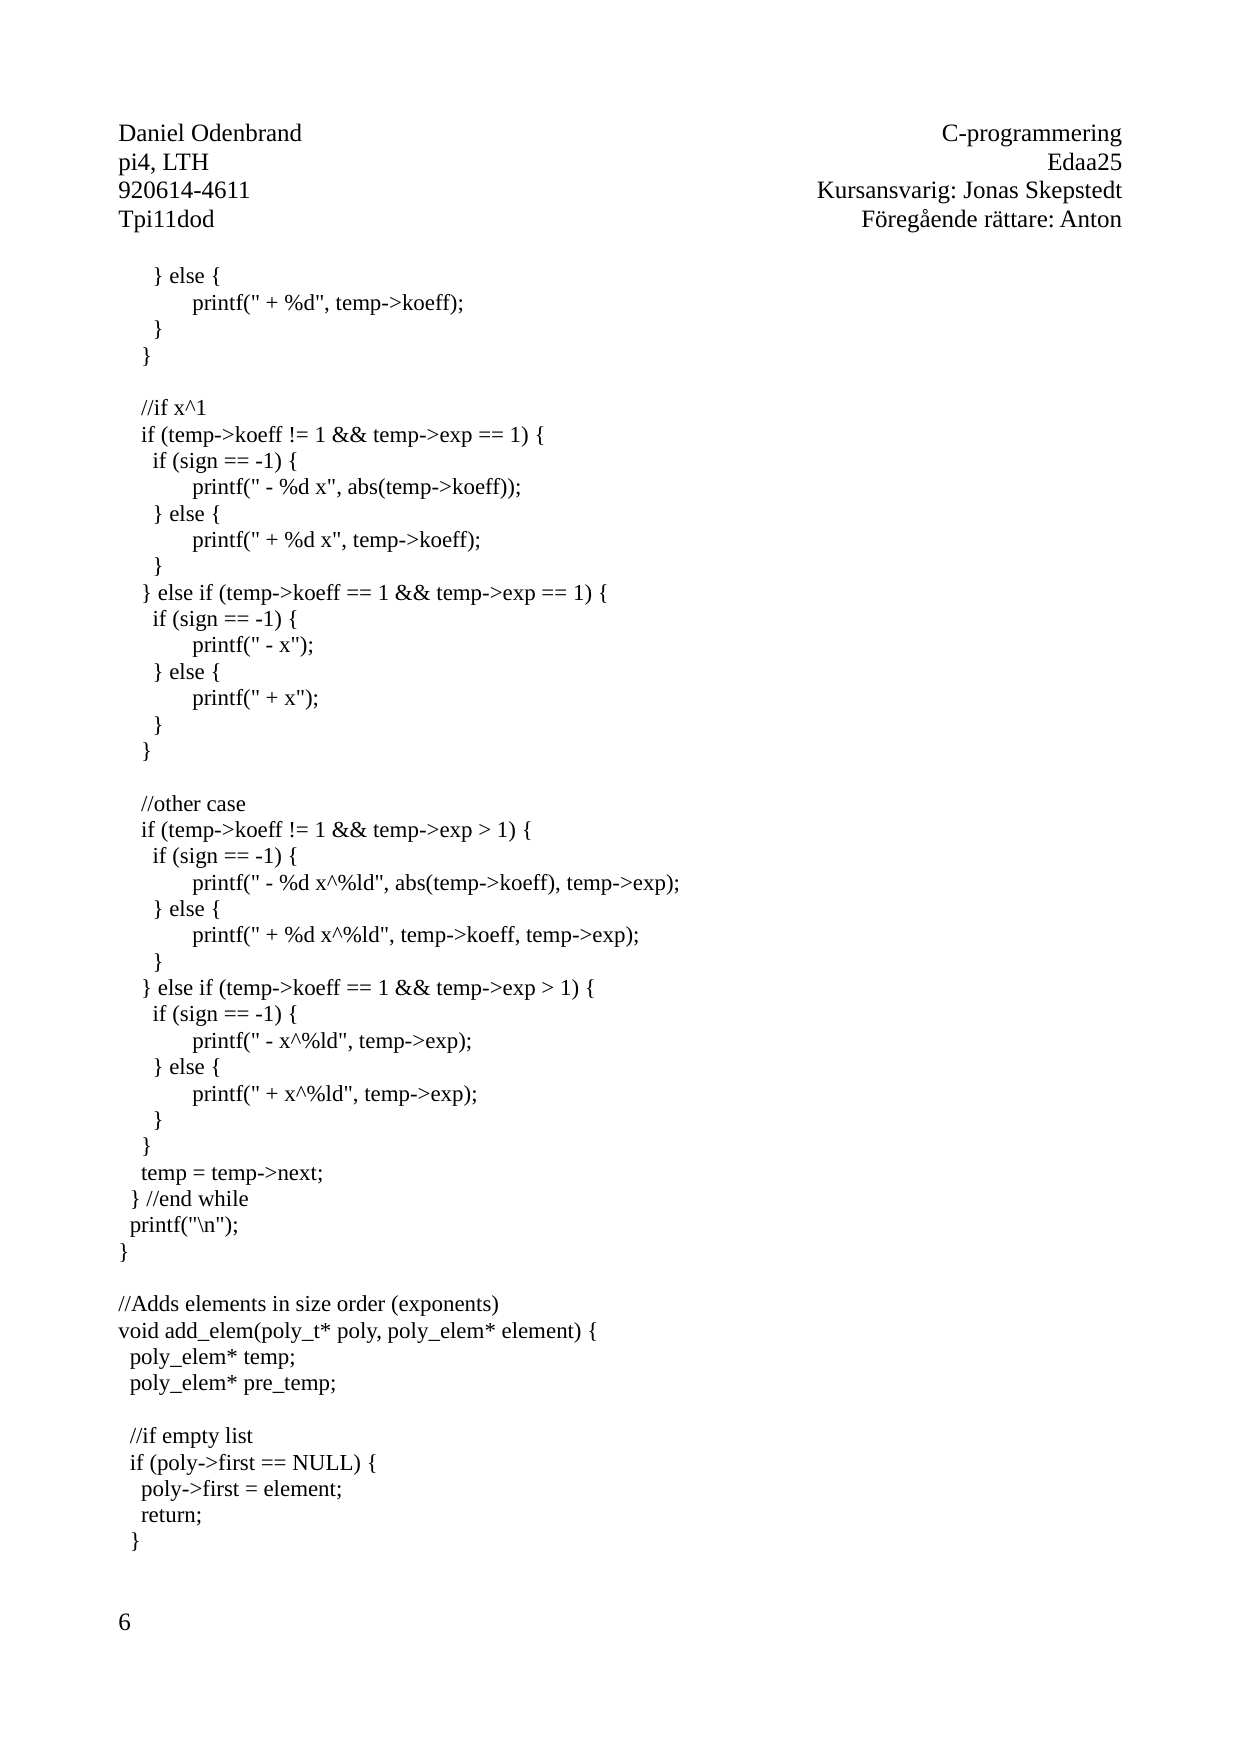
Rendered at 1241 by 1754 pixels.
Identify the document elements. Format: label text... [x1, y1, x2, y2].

text printf(" + %d x", temp->koeff); [118, 526, 1122, 552]
text printf(" - x^%ld", temp->exp); [118, 1027, 1122, 1053]
text } else if (temp->koeff == 1 && temp->exp > 1) { [118, 974, 1122, 1001]
text //other case [118, 790, 1122, 816]
text } else { [118, 1053, 1122, 1079]
text void add_elem(poly_t* poly, poly_elem* element) { [118, 1317, 1122, 1343]
text } [118, 1132, 1122, 1159]
text if (sign == -1) { [118, 842, 1122, 869]
text } [118, 552, 1122, 579]
text printf(" + %d x^%ld", temp->koeff, temp->exp); [118, 921, 1122, 948]
text printf(" - x"); [118, 632, 1122, 658]
text } [118, 342, 1122, 368]
text } [118, 711, 1122, 737]
text printf(" + x"); [118, 684, 1122, 711]
text } else { [118, 658, 1122, 684]
text } //end while [118, 1185, 1122, 1211]
text if (sign == -1) { [118, 1001, 1122, 1027]
text } [118, 737, 1122, 763]
text } [118, 1106, 1122, 1132]
text } [118, 948, 1122, 974]
text //Adds elements in size order (exponents) [118, 1290, 1122, 1317]
text printf("\n"); [118, 1211, 1122, 1238]
text poly_elem* temp; [118, 1343, 1122, 1369]
text } else if (temp->koeff == 1 && temp->exp == 1) { [118, 579, 1122, 605]
text printf(" - %d x", abs(temp->koeff)); [118, 473, 1122, 500]
text printf(" + x^%ld", temp->exp); [118, 1079, 1122, 1106]
text poly->first = element; [118, 1475, 1122, 1501]
text temp = temp->next; [118, 1159, 1122, 1185]
text if (sign == -1) { [118, 605, 1122, 632]
text } [118, 1238, 1122, 1264]
text if (temp->koeff != 1 && temp->exp == 1) { [118, 421, 1122, 447]
text printf(" - %d x^%ld", abs(temp->koeff), temp->exp); [118, 869, 1122, 895]
text //if empty list [118, 1422, 1122, 1448]
text } [118, 1528, 1122, 1554]
text printf(" + %d", temp->koeff); [118, 289, 1122, 315]
text } else { [118, 500, 1122, 526]
text } else { [118, 895, 1122, 921]
text if (sign == -1) { [118, 447, 1122, 473]
text } [118, 315, 1122, 342]
text poly_elem* pre_temp; [118, 1369, 1122, 1396]
text if (temp->koeff != 1 && temp->exp > 1) { [118, 816, 1122, 842]
text //if x^1 [118, 394, 1122, 421]
text if (poly->first == NULL) { [118, 1448, 1122, 1475]
text } else { [118, 263, 1122, 289]
text return; [118, 1501, 1122, 1528]
